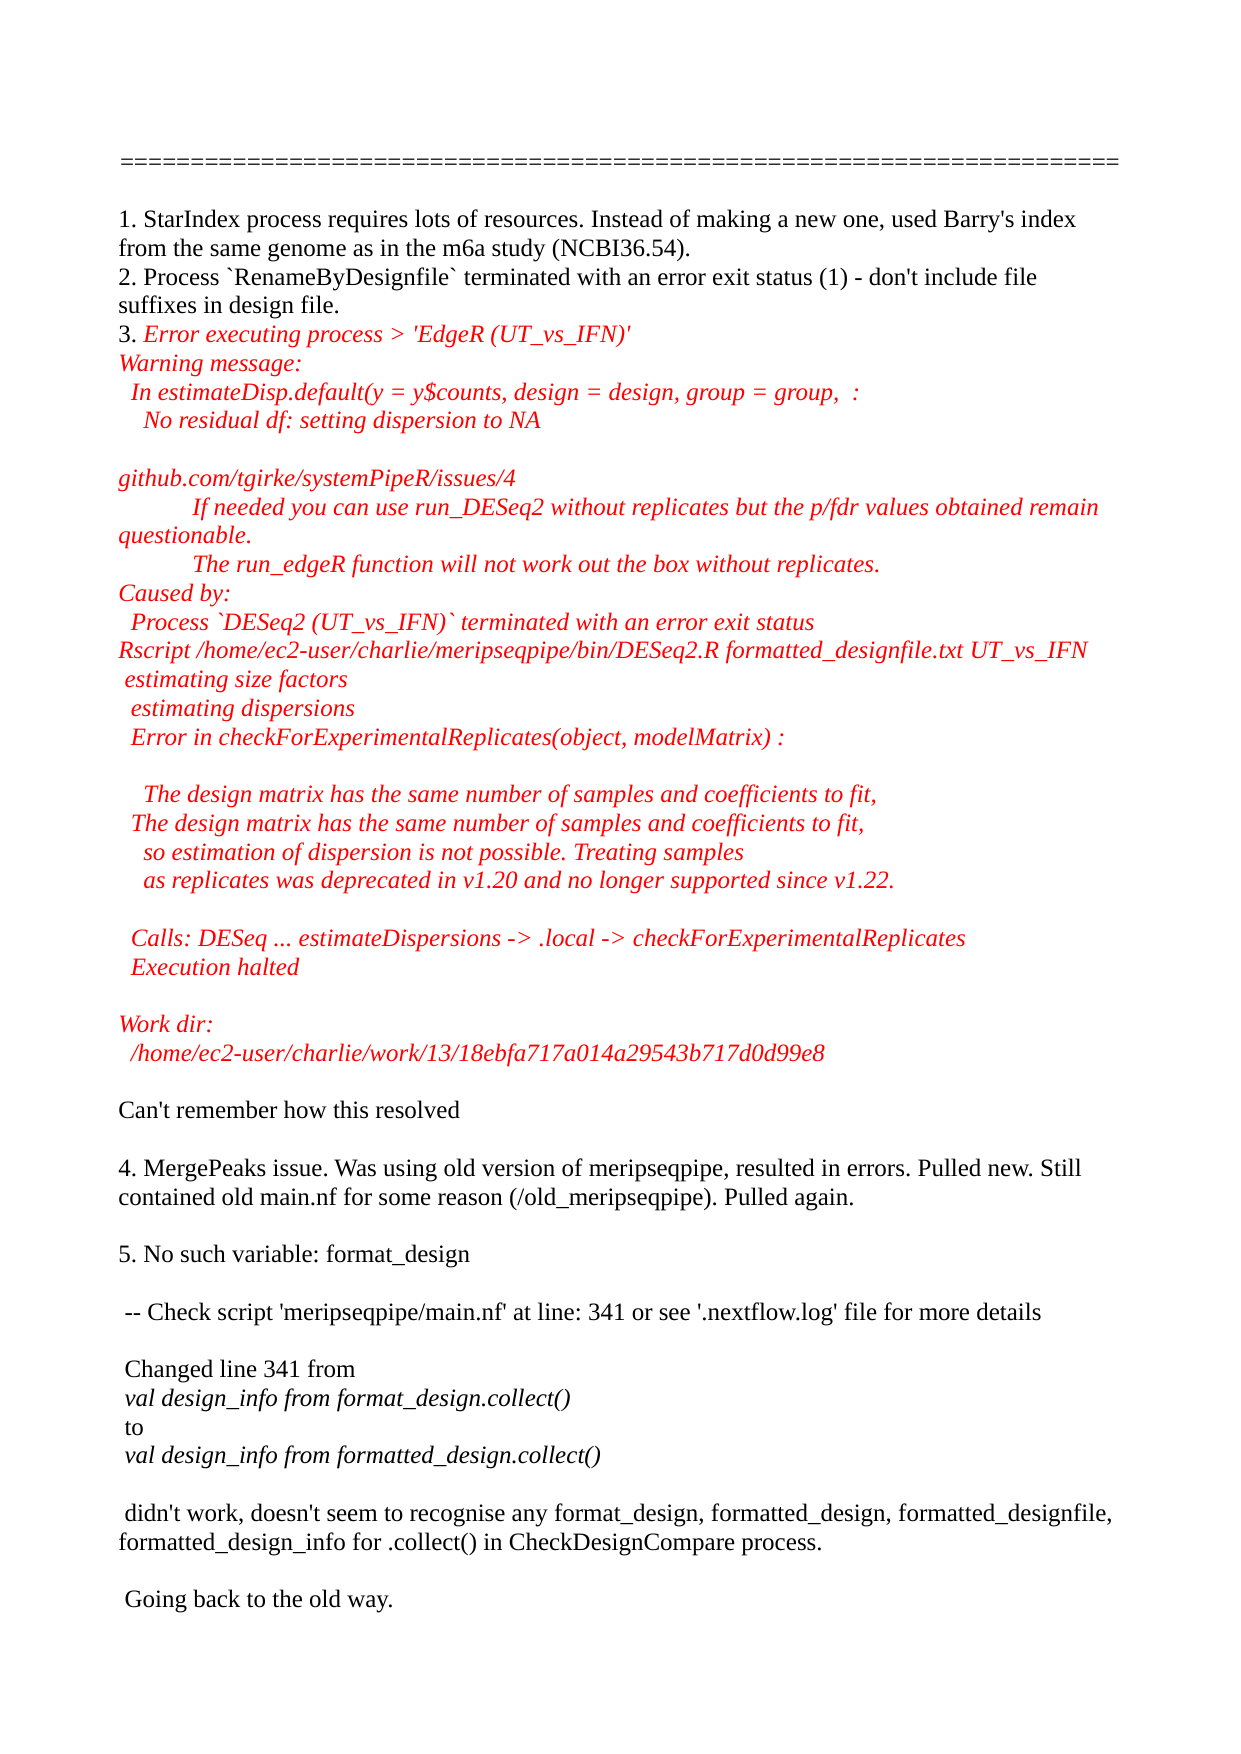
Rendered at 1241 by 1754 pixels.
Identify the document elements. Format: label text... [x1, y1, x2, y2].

text estimating size factors [118, 664, 1122, 693]
text to [118, 1412, 1122, 1441]
text /home/ec2-user/charlie/work/13/18ebfa717a014a29543b717d0d99e8 [118, 1038, 1122, 1067]
text estimating dispersions [118, 693, 1122, 722]
text Warning message: [118, 348, 1122, 377]
text The design matrix has the same number of samples and coefficients to fit, [118, 808, 1122, 837]
text 4. MergePeaks issue. Was using old version of meripseqpipe, resulted in errors. Pulled new. Still contained old main.nf for some reason (/old_meripseqpipe). Pulled again. [118, 1153, 1122, 1211]
text so estimation of dispersion is not possible. Treating samples [118, 837, 1122, 866]
text ======================================================================= [118, 147, 1122, 176]
text val design_info from formatted_design.collect() [118, 1441, 1122, 1469]
text 2. Process `RenameByDesignfile` terminated with an error exit status (1) - don't include file suffixes in design file. [118, 262, 1122, 319]
text 5. No such variable: format_design [118, 1239, 1122, 1268]
text 1. StarIndex process requires lots of resources. Instead of making a new one, used Barry's index from the same genome as in the m6a study (NCBI36.54). [118, 204, 1122, 262]
text -- Check script 'meripseqpipe/main.nf' at line: 341 or see '.nextflow.log' file for more details [118, 1297, 1122, 1326]
text Caused by: [118, 578, 1122, 607]
text No residual df: setting dispersion to NA [118, 406, 1122, 434]
text Can't remember how this resolved [118, 1096, 1122, 1124]
text Calls: DESeq ... estimateDispersions -> .local -> checkForExperimentalReplicates [118, 923, 1122, 952]
text val design_info from format_design.collect() [118, 1383, 1122, 1412]
text Going back to the old way. [118, 1584, 1122, 1613]
text Error in checkForExperimentalReplicates(object, modelMatrix) : [118, 722, 1122, 751]
text Work dir: [118, 1009, 1122, 1038]
text Execution halted [118, 952, 1122, 981]
text The design matrix has the same number of samples and coefficients to fit, [118, 779, 1122, 808]
text didn't work, doesn't seem to recognise any format_design, formatted_design, formatted_designfile, formatted_design_info for .collect() in CheckDesignCompare process. [118, 1498, 1122, 1556]
text Changed line 341 from [118, 1354, 1122, 1383]
text If needed you can use run_DESeq2 without replicates but the p/fdr values obtained remain questionable. [118, 492, 1122, 549]
text The run_edgeR function will not work out the box without replicates. [118, 549, 1122, 578]
text as replicates was deprecated in v1.20 and no longer supported since v1.22. [118, 866, 1122, 894]
text github.com/tgirke/systemPipeR/issues/4 [118, 463, 1122, 492]
text Rscript /home/ec2-user/charlie/meripseqpipe/bin/DESeq2.R formatted_designfile.txt UT_vs_IFN [118, 636, 1122, 664]
text In estimateDisp.default(y = y$counts, design = design, group = group, : [118, 377, 1122, 406]
text Process `DESeq2 (UT_vs_IFN)` terminated with an error exit status [118, 607, 1122, 636]
text 3. Error executing process > 'EdgeR (UT_vs_IFN)' [118, 319, 1122, 348]
